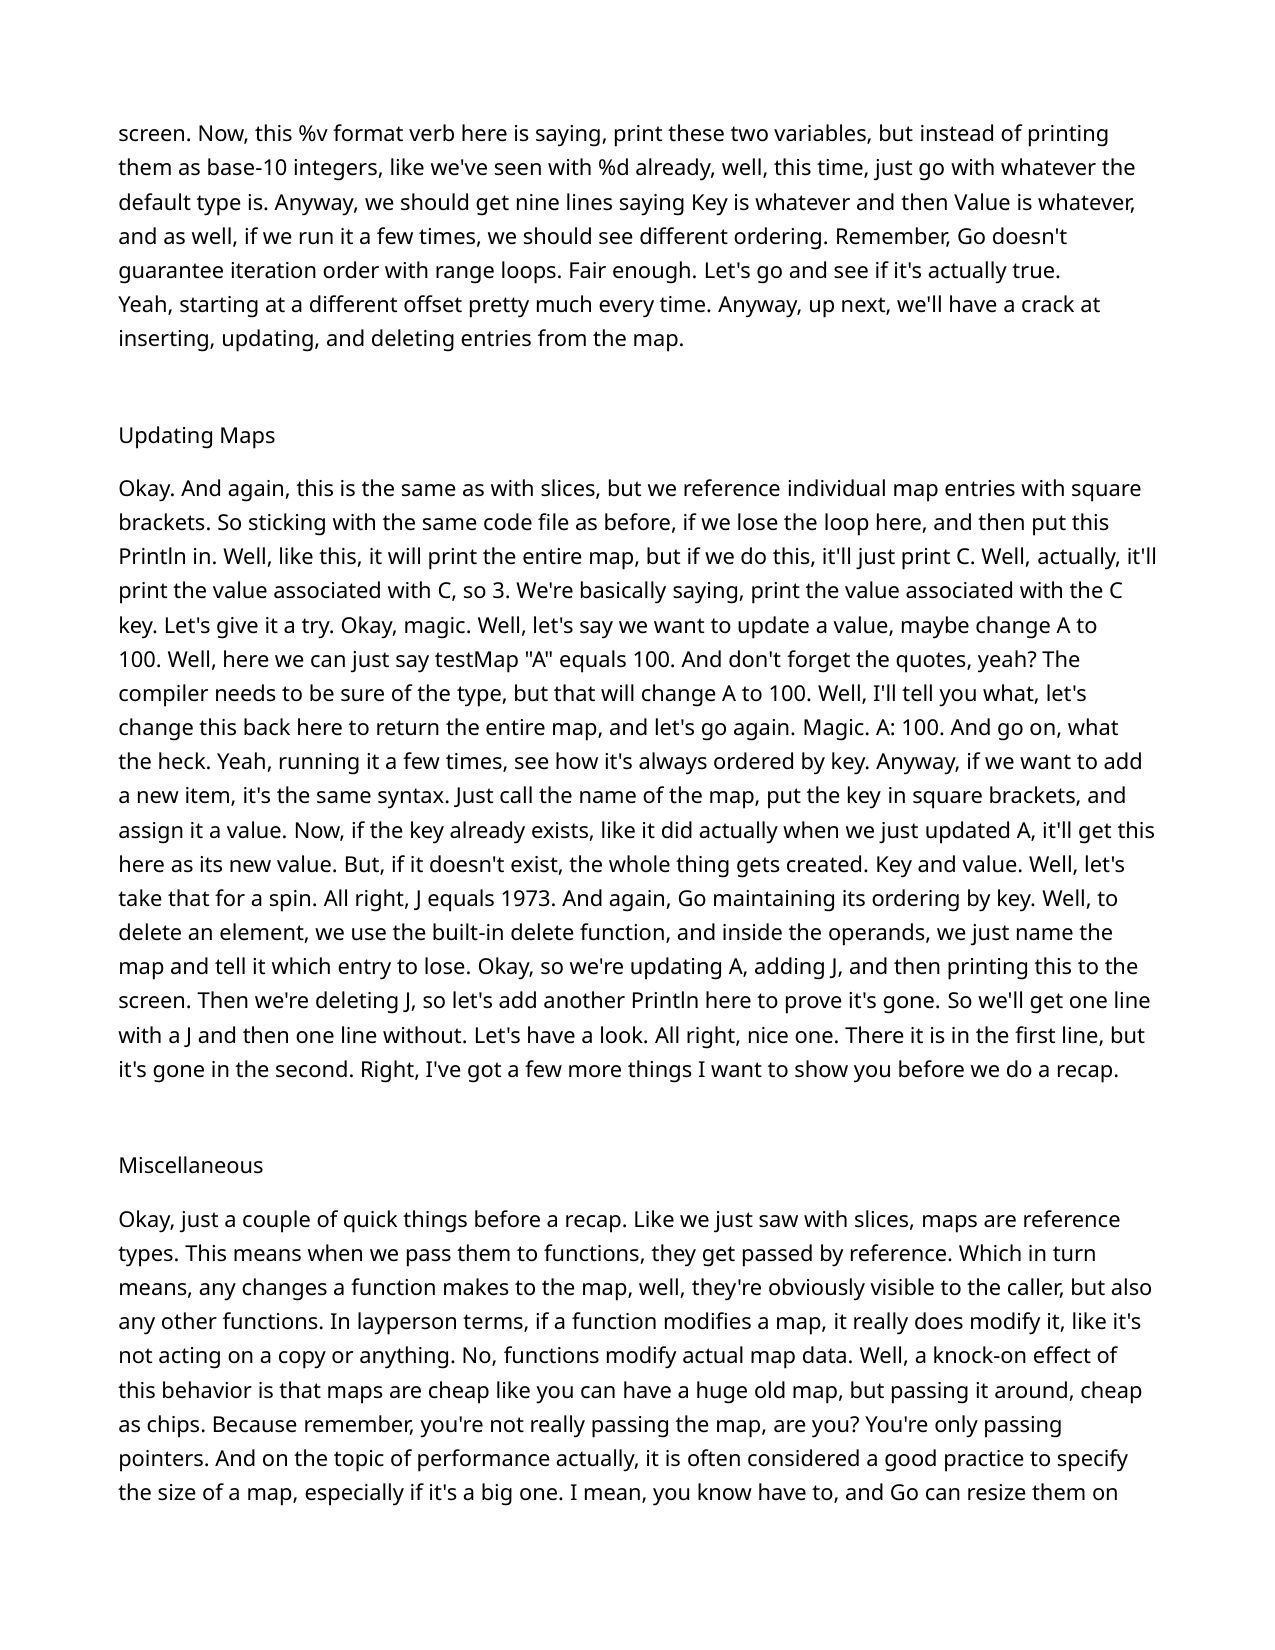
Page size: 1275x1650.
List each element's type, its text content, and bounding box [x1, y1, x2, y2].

text Okay. And again, this is the same as with slices, but we reference individual map entries with square brackets. So sticking with the same code file as before, if we lose the loop here, and then put this Println in. Well, like this, it will print the entire map, but if we do this, it'll just print C. Well, actually, it'll print the value associated with C, so 3. We're basically saying, print the value associated with the C key. Let's give it a try. Okay, magic. Well, let's say we want to update a value, maybe change A to 100. Well, here we can just say testMap "A" equals 100. And don't forget the quotes, yeah? The compiler needs to be sure of the type, but that will change A to 100. Well, I'll tell you what, let's change this back here to return the entire map, and let's go again. Magic. A: 100. And go on, what the heck. Yeah, running it a few times, see how it's always ordered by key. Anyway, if we want to add a new item, it's the same syntax. Just call the name of the map, put the key in square brackets, and assign it a value. Now, if the key already exists, like it did actually when we just updated A, it'll get this here as its new value. But, if it doesn't exist, the whole thing gets created. Key and value. Well, let's take that for a spin. All right, J equals 1973. And again, Go maintaining its ordering by key. Well, to delete an element, we use the built‑in delete function, and inside the operands, we just name the map and tell it which entry to lose. Okay, so we're updating A, adding J, and then printing this to the screen. Then we're deleting J, so let's add another Println here to prove it's gone. So we'll get one line with a J and then one line without. Let's have a look. All right, nice one. There it is in the first line, but it's gone in the second. Right, I've got a few more things I want to show you before we do a recap. [118, 473, 1157, 1084]
subtitle Updating Maps [118, 420, 1157, 449]
subtitle Miscellaneous [118, 1151, 1157, 1180]
text Okay, just a couple of quick things before a recap. Like we just saw with slices, maps are reference types. This means when we pass them to functions, they get passed by reference. Which in turn means, any changes a function makes to the map, well, they're obviously visible to the caller, but also any other functions. In layperson terms, if a function modifies a map, it really does modify it, like it's not acting on a copy or anything. No, functions modify actual map data. Well, a knock‑on effect of this behavior is that maps are cheap like you can have a huge old map, but passing it around, cheap as chips. Because remember, you're not really passing the map, are you? You're only passing pointers. And on the topic of performance actually, it is often considered a good practice to specify the size of a map, especially if it's a big one. I mean, you know have to, and Go can resize them on [118, 1204, 1157, 1507]
text screen. Now, this %v format verb here is saying, print these two variables, but instead of printing them as base‑10 integers, like we've seen with %d already, well, this time, just go with whatever the default type is. Anyway, we should get nine lines saying Key is whatever and then Value is whatever, and as well, if we run it a few times, we should see different ordering. Remember, Go doesn't guarantee iteration order with range loops. Fair enough. Let's go and see if it's actually true. Yeah, starting at a different offset pretty much every time. Anyway, up next, we'll have a crack at inserting, updating, and deleting entries from the map. [118, 118, 1157, 353]
